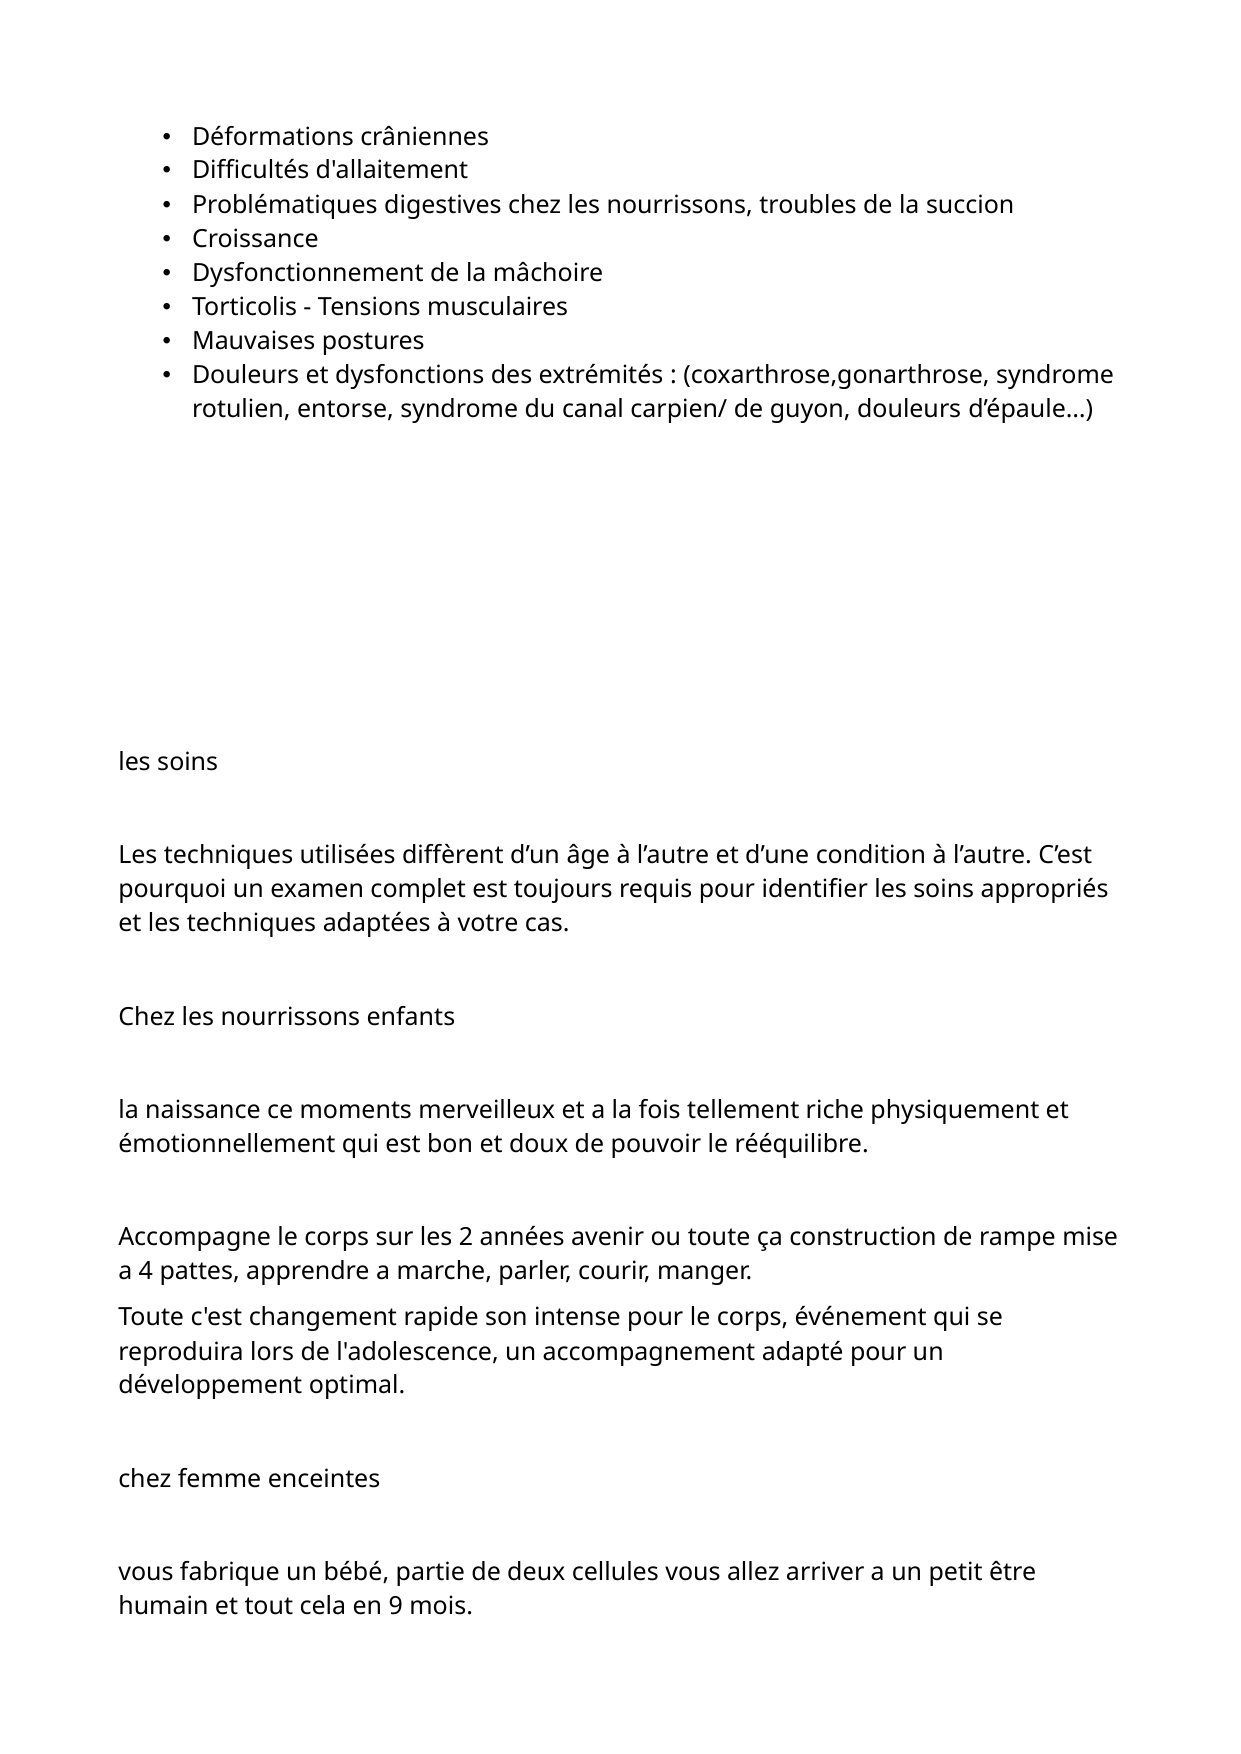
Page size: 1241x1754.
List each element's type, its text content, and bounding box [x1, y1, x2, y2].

list Croissance [162, 220, 1122, 254]
list Dysfonctionnement de la mâchoire [162, 254, 1122, 288]
list Mauvaises postures [162, 322, 1122, 357]
list Torticolis - Tensions musculaires [162, 288, 1122, 322]
subtitle Les techniques utilisées diffèrent d’un âge à l’autre et d’une condition à l’autre. C’est pourquoi un examen complet est toujours requis pour identifier les soins appropriés et les techniques adaptées à votre cas. [118, 837, 1122, 939]
text vous fabrique un bébé, partie de deux cellules vous allez arriver a un petit être humain et tout cela en 9 mois. [118, 1553, 1122, 1622]
list Problématiques digestives chez les nourrissons, troubles de la succion [162, 186, 1122, 220]
text les soins [118, 744, 1122, 778]
text Toute c'est changement rapide son intense pour le corps, événement qui se reproduira lors de l'adolescence, un accompagnement adapté pour un développement optimal. [118, 1299, 1122, 1401]
text chez femme enceintes [118, 1460, 1122, 1494]
list Difficultés d'allaitement [162, 152, 1122, 186]
text la naissance ce moments merveilleux et a la fois tellement riche physiquement et émotionnellement qui est bon et doux de pouvoir le rééquilibre. [118, 1091, 1122, 1159]
list Douleurs et dysfonctions des extrémités : (coxarthrose,gonarthrose, syndrome rotulien, entorse, syndrome du canal carpien/ de guyon, douleurs d’épaule…) [162, 357, 1122, 425]
list Déformations crâniennes [162, 118, 1122, 152]
text Chez les nourrissons enfants [118, 998, 1122, 1032]
text Accompagne le corps sur les 2 années avenir ou toute ça construction de rampe mise a 4 pattes, apprendre a marche, parler, courir, manger. [118, 1218, 1122, 1287]
